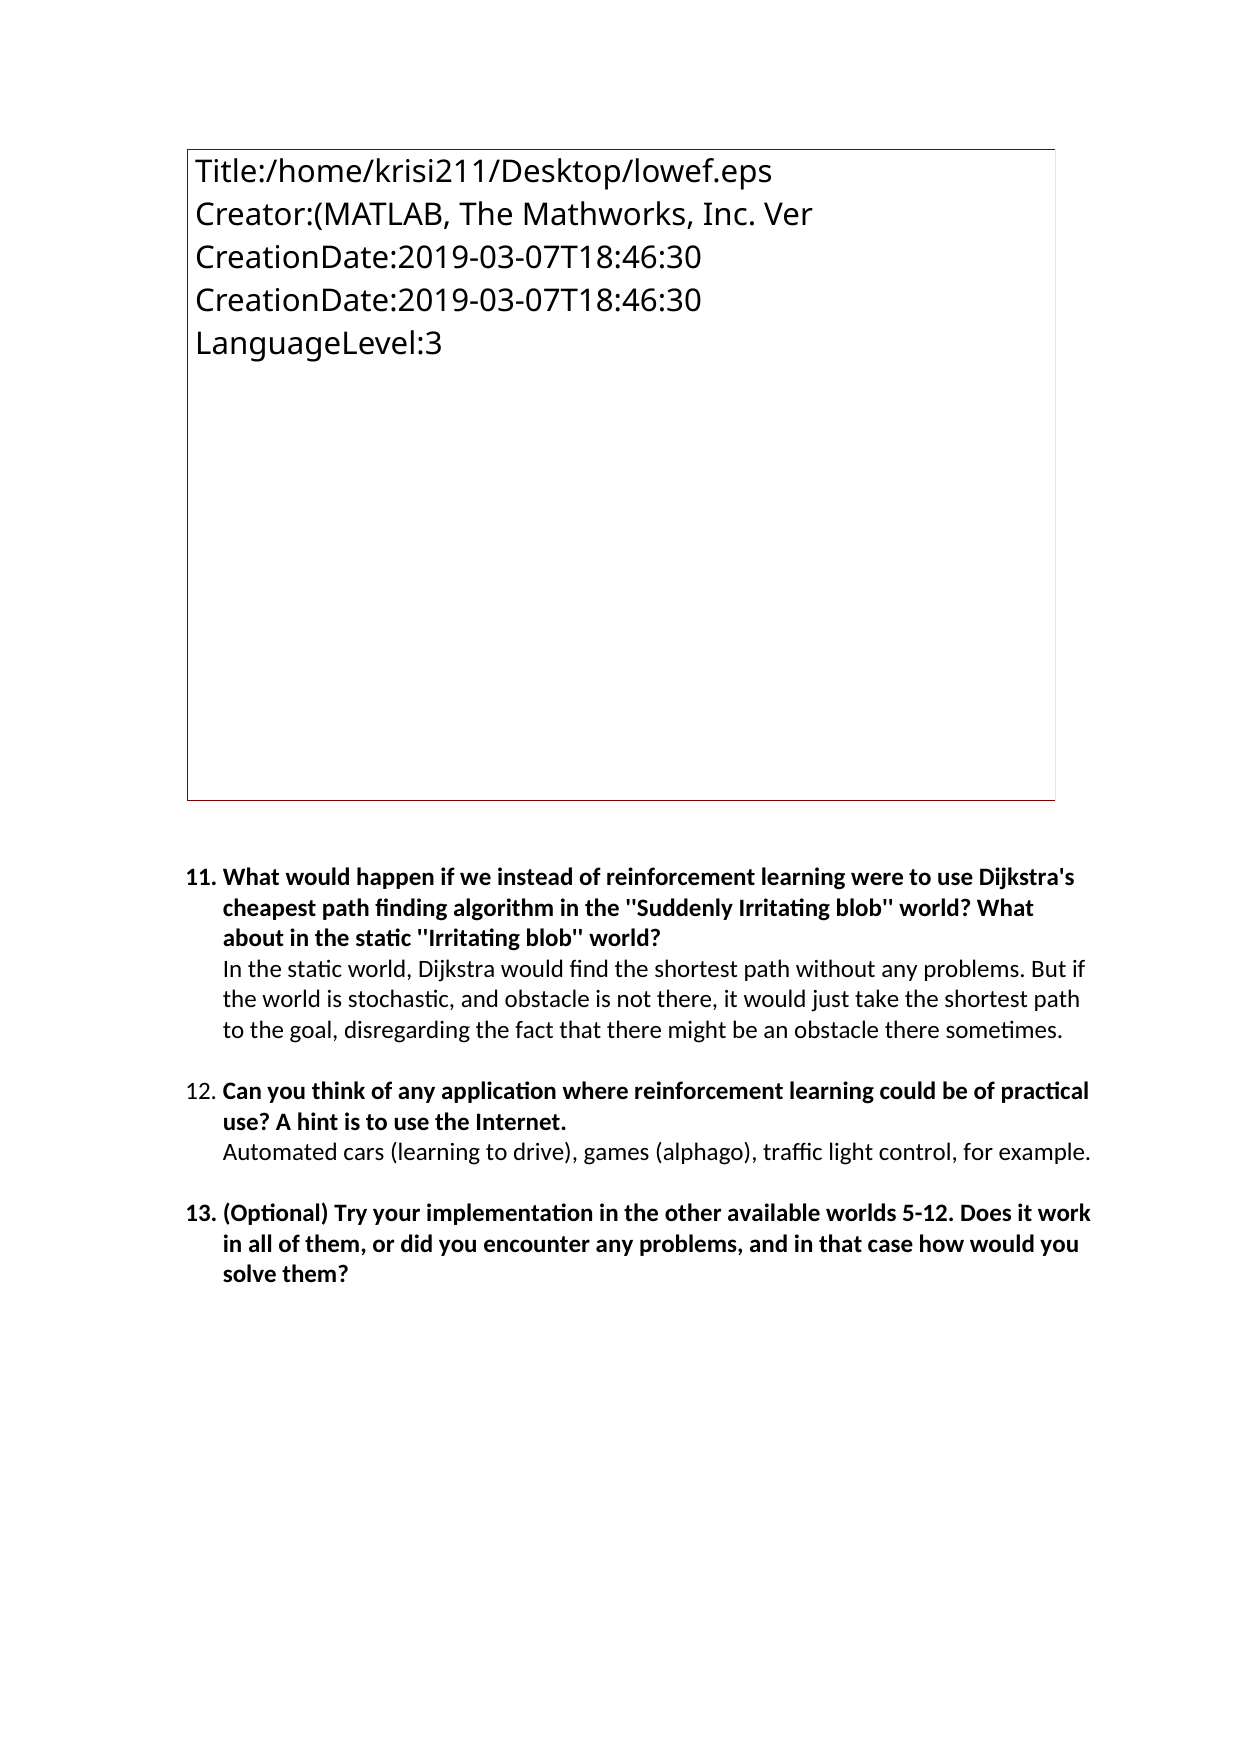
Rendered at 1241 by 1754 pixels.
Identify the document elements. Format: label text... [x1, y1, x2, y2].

list In the static world, Dijkstra would find the shortest path without any problems. But if the world is stochastic, and obstacle is not there, it would just take the shortest path to the goal, disregarding the fact that there might be an obstacle there sometimes. [223, 953, 1093, 1045]
list What would happen if we instead of reinforcement learning were to use Dijkstra's cheapest path finding algorithm in the ''Suddenly Irritating blob'' world? What about in the static ''Irritating blob'' world? [185, 862, 1093, 953]
list Can you think of any application where reinforcement learning could be of practical use? A hint is to use the Internet. Automated cars (learning to drive), games (alphago), traffic light control, for example. [185, 1075, 1093, 1197]
list (Optional) Try your implementation in the other available worlds 5-12. Does it work in all of them, or did you encounter any problems, and in that case how would you solve them? [185, 1197, 1093, 1350]
